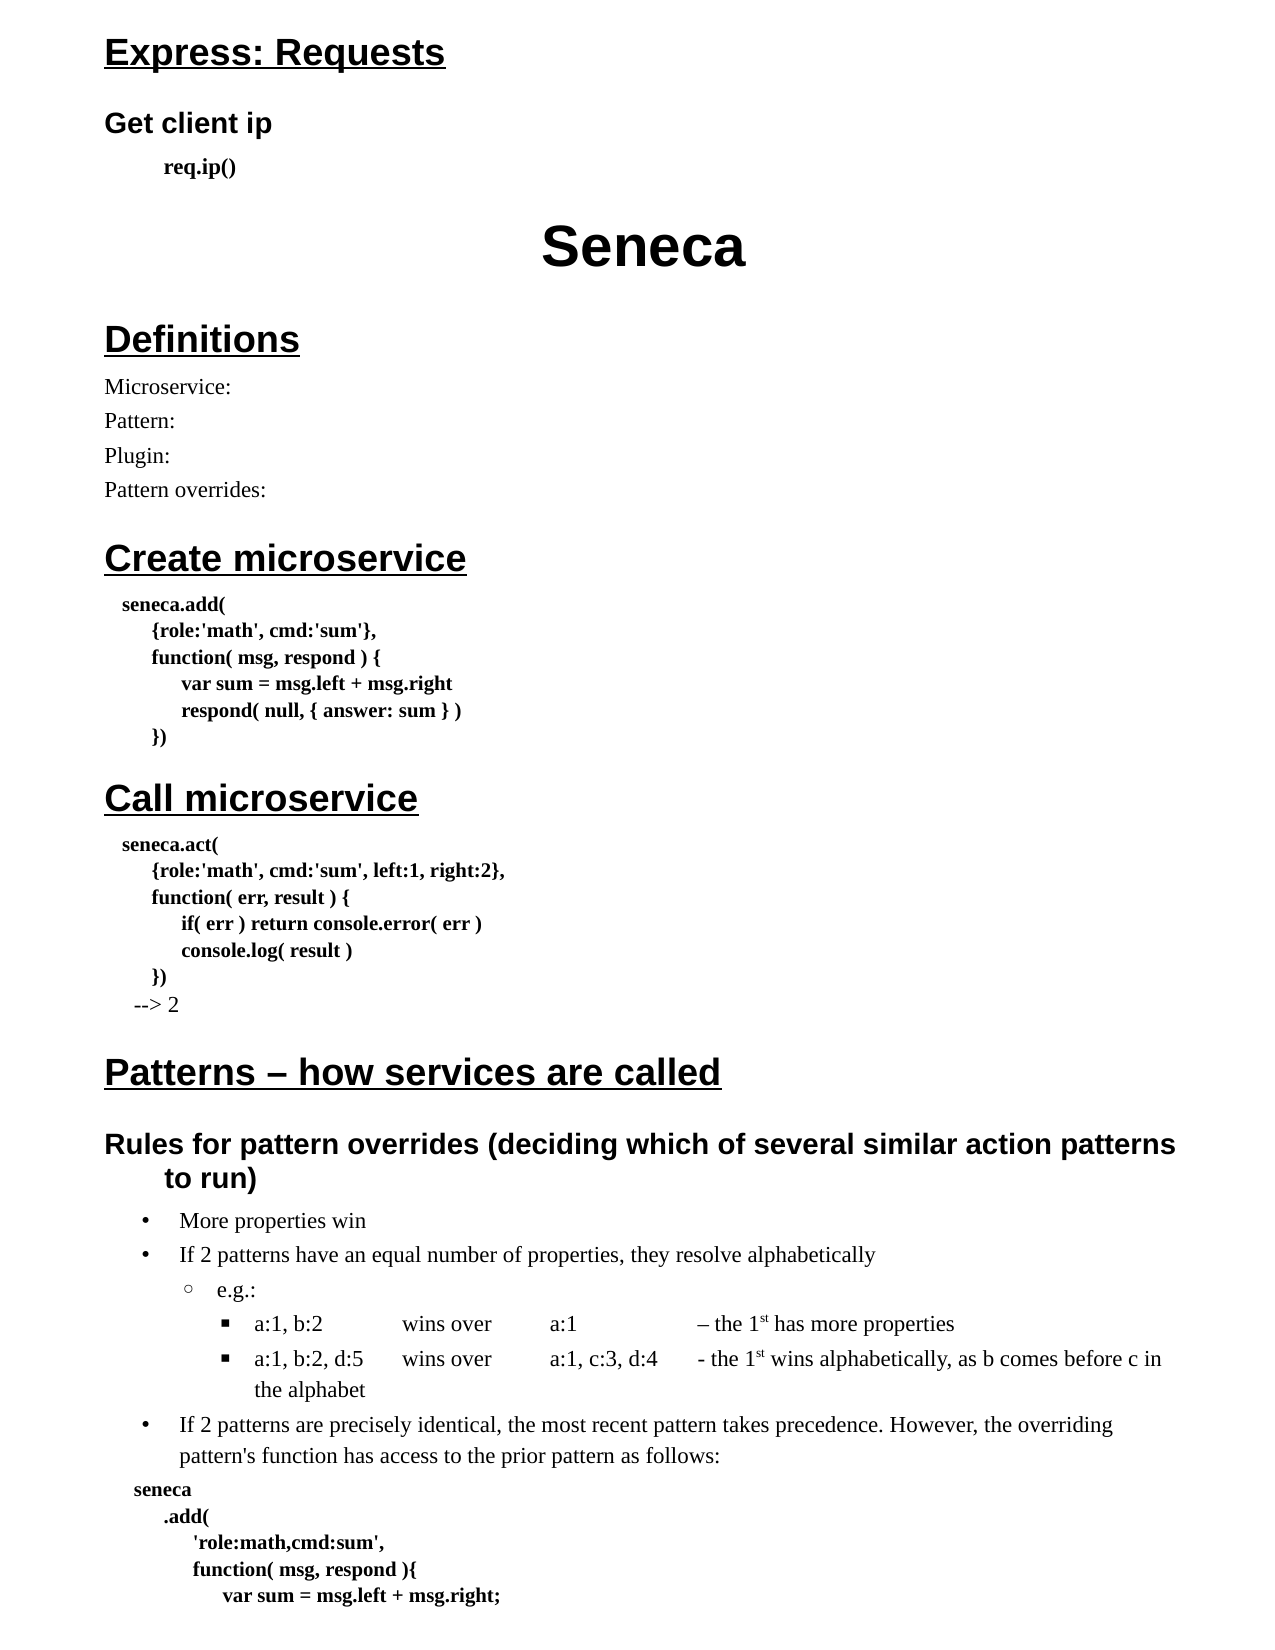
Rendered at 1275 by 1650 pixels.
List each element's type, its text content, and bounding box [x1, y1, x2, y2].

list If 2 patterns have an equal number of properties, they resolve alphabetically [142, 1242, 1183, 1268]
text var sum = msg.left + msg.right [122, 671, 1183, 695]
text }) [122, 724, 1183, 748]
text seneca [104, 1477, 1183, 1501]
subtitle Patterns – how services are called [104, 1050, 1183, 1094]
text {role:'math', cmd:'sum'}, [122, 618, 1183, 642]
list More properties win [142, 1207, 1183, 1233]
text Pattern overrides: [104, 476, 1183, 503]
title Seneca [104, 212, 1183, 279]
list e.g.: [179, 1276, 1183, 1302]
text respond( null, { answer: sum } ) [122, 698, 1183, 722]
subtitle Call microservice [104, 776, 1183, 819]
text Plugin: [104, 442, 1183, 468]
subtitle Definitions [104, 317, 1183, 360]
list a:1, b:2, d:5 wins over a:1, c:3, d:4 - the 1st wins alphabetically, as b comes before c in the alphabet [217, 1345, 1183, 1403]
text {role:'math', cmd:'sum', left:1, right:2}, [122, 858, 1183, 882]
list a:1, b:2 wins over a:1 – the 1st has more properties [217, 1311, 1183, 1337]
subtitle Get client ip [104, 106, 1183, 140]
text function( msg, respond ) { [122, 645, 1183, 669]
text if( err ) return console.error( err ) [122, 911, 1183, 935]
text var sum = msg.left + msg.right; [104, 1583, 1183, 1607]
text console.log( result ) [122, 938, 1183, 962]
subtitle Create microservice [104, 536, 1183, 579]
text seneca.act( [122, 832, 1183, 856]
text }) [122, 964, 1183, 988]
text function( msg, respond ){ [104, 1556, 1183, 1581]
list If 2 patterns are precisely identical, the most recent pattern takes precedence. However, the overriding pattern's function has access to the prior pattern as follows: [142, 1411, 1183, 1469]
text Microservice: [104, 373, 1183, 399]
text function( err, result ) { [122, 885, 1183, 909]
text Pattern: [104, 407, 1183, 434]
subtitle Express: Requests [104, 29, 1183, 73]
text seneca.add( [122, 592, 1183, 616]
text req.ip() [104, 153, 1183, 179]
text .add( [104, 1503, 1183, 1528]
text 'role:math,cmd:sum', [104, 1530, 1183, 1554]
subtitle Rules for pattern overrides (deciding which of several similar action patterns to run) [104, 1127, 1183, 1194]
text --> 2 [104, 991, 1183, 1017]
